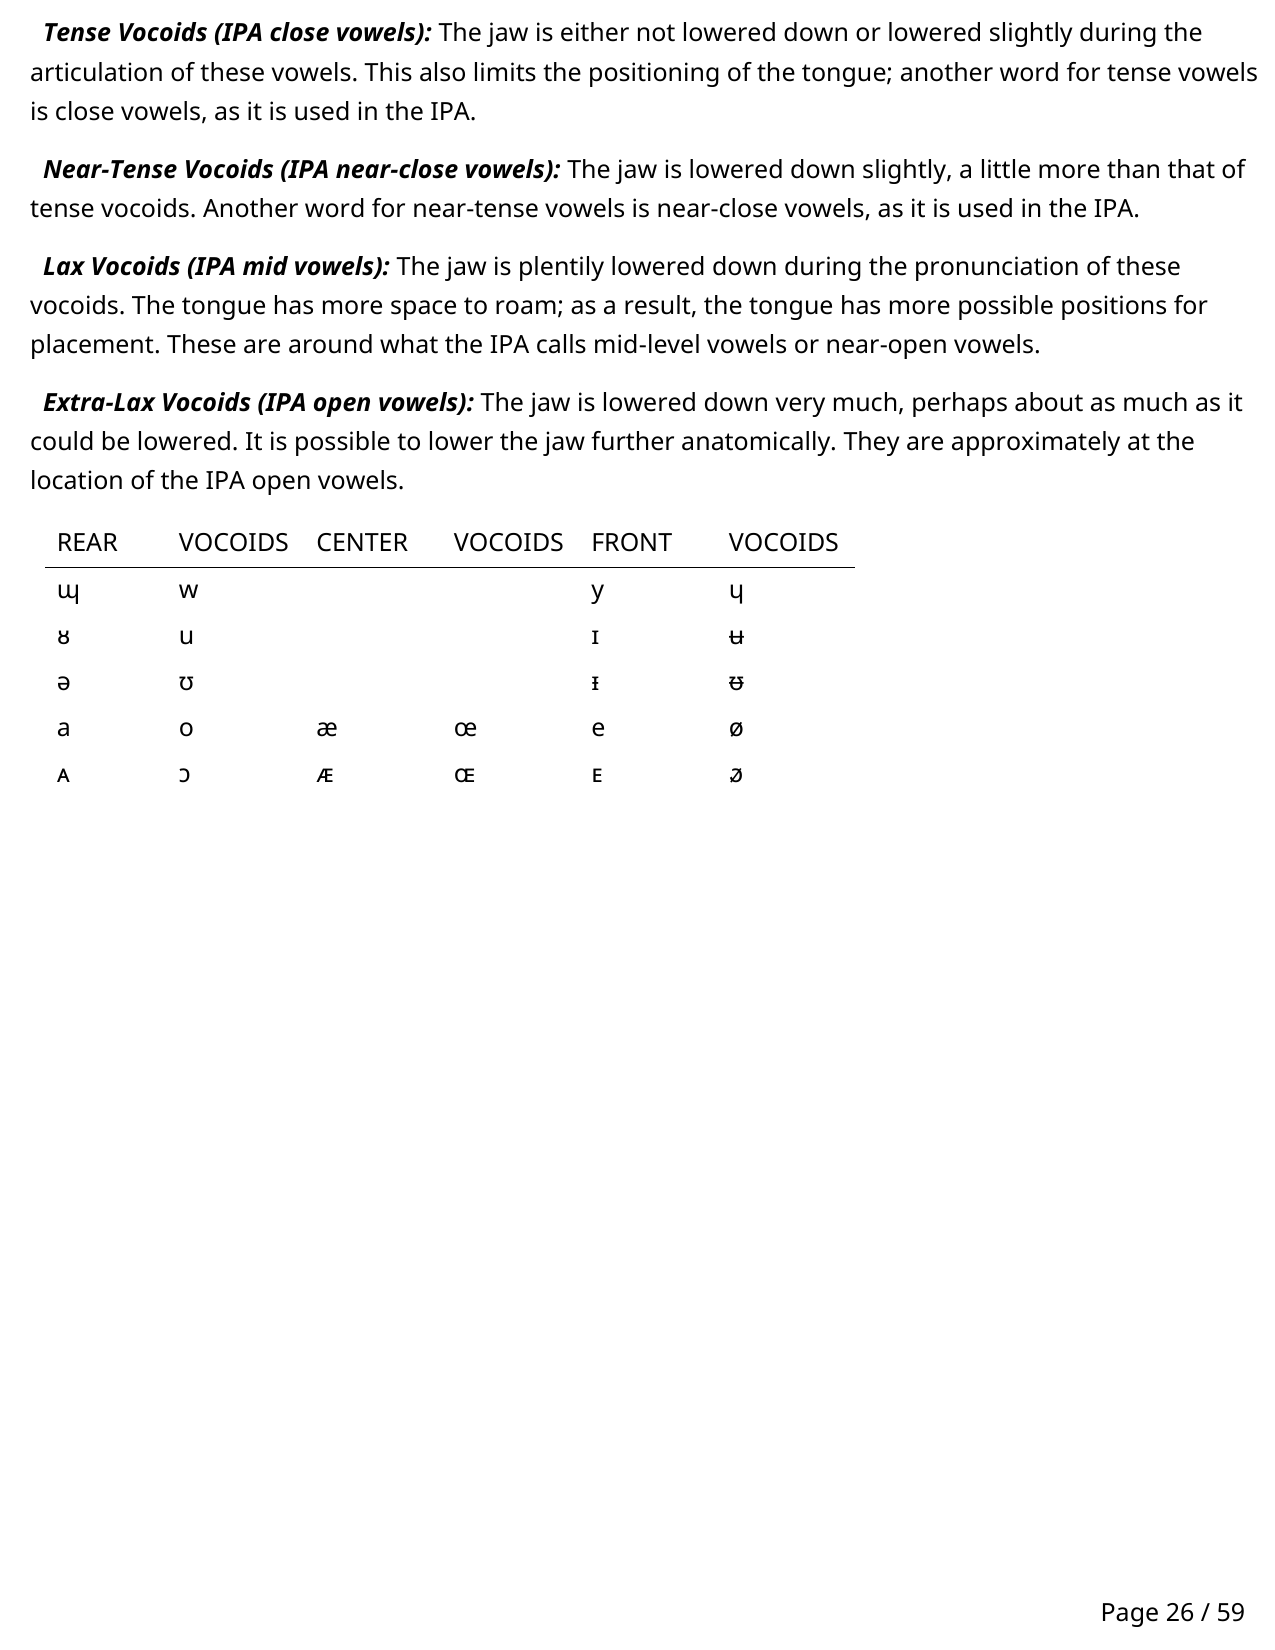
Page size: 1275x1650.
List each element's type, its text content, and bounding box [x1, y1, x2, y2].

table_cell ᴁ [305, 752, 442, 797]
text Lax Vocoids (IPA mid vowels): The jaw is plentily lowered down during the pronunciation of these vocoids. The tongue has more space to roam; as a result, the tongue has more possible positions for placement. These are around what the IPA calls mid‑level vowels or near‑open vowels. [30, 248, 1260, 361]
table_cell e [580, 706, 717, 752]
table_header FRONT [580, 521, 717, 567]
text Near‑Tense Vocoids (IPA near‑close vowels): The jaw is lowered down slightly, a little more than that of tense vocoids. Another word for near-tense vowels is near-close vowels, as it is used in the IPA. [30, 151, 1260, 224]
table_cell ɔ [167, 752, 305, 797]
table_cell ɶ [442, 752, 580, 797]
table_cell a [45, 706, 167, 752]
table_cell ə [45, 660, 167, 706]
table_cell ꬿ [717, 752, 855, 797]
table_cell [305, 660, 442, 706]
table_cell ᴇ [580, 752, 717, 797]
table_cell [305, 568, 442, 614]
table_cell [442, 568, 580, 614]
table_header VOCOIDS [717, 521, 855, 567]
table_cell [305, 614, 442, 660]
table_header REAR [45, 521, 167, 567]
table_cell ɰ [45, 568, 167, 614]
table_cell ᵿ [717, 660, 855, 706]
table_cell [442, 614, 580, 660]
table_cell ɪ [580, 614, 717, 660]
table_header VOCOIDS [442, 521, 580, 567]
table_cell w [167, 568, 305, 614]
table_cell æ [305, 706, 442, 752]
table_cell y [580, 568, 717, 614]
table_cell ʊ [167, 660, 305, 706]
text Extra‑Lax Vocoids (IPA open vowels): The jaw is lowered down very much, perhaps about as much as it could be lowered. It is possible to lower the jaw further anatomically. They are approximately at the location of the IPA open vowels. [30, 384, 1260, 497]
text Tense Vocoids (IPA close vowels): The jaw is either not lowered down or lowered slightly during the articulation of these vowels. This also limits the positioning of the tongue; another word for tense vowels is close vowels, as it is used in the IPA. [30, 15, 1260, 127]
table_cell ɥ [717, 568, 855, 614]
table_cell o [167, 706, 305, 752]
table_header VOCOIDS [167, 521, 305, 567]
table_cell œ [442, 706, 580, 752]
table_cell ᴀ [45, 752, 167, 797]
table_cell ᵻ [580, 660, 717, 706]
table_header CENTER [305, 521, 442, 567]
table_cell ʉ [717, 614, 855, 660]
table_cell ø [717, 706, 855, 752]
table_cell u [167, 614, 305, 660]
table_cell ᴕ [45, 614, 167, 660]
table_cell [442, 660, 580, 706]
